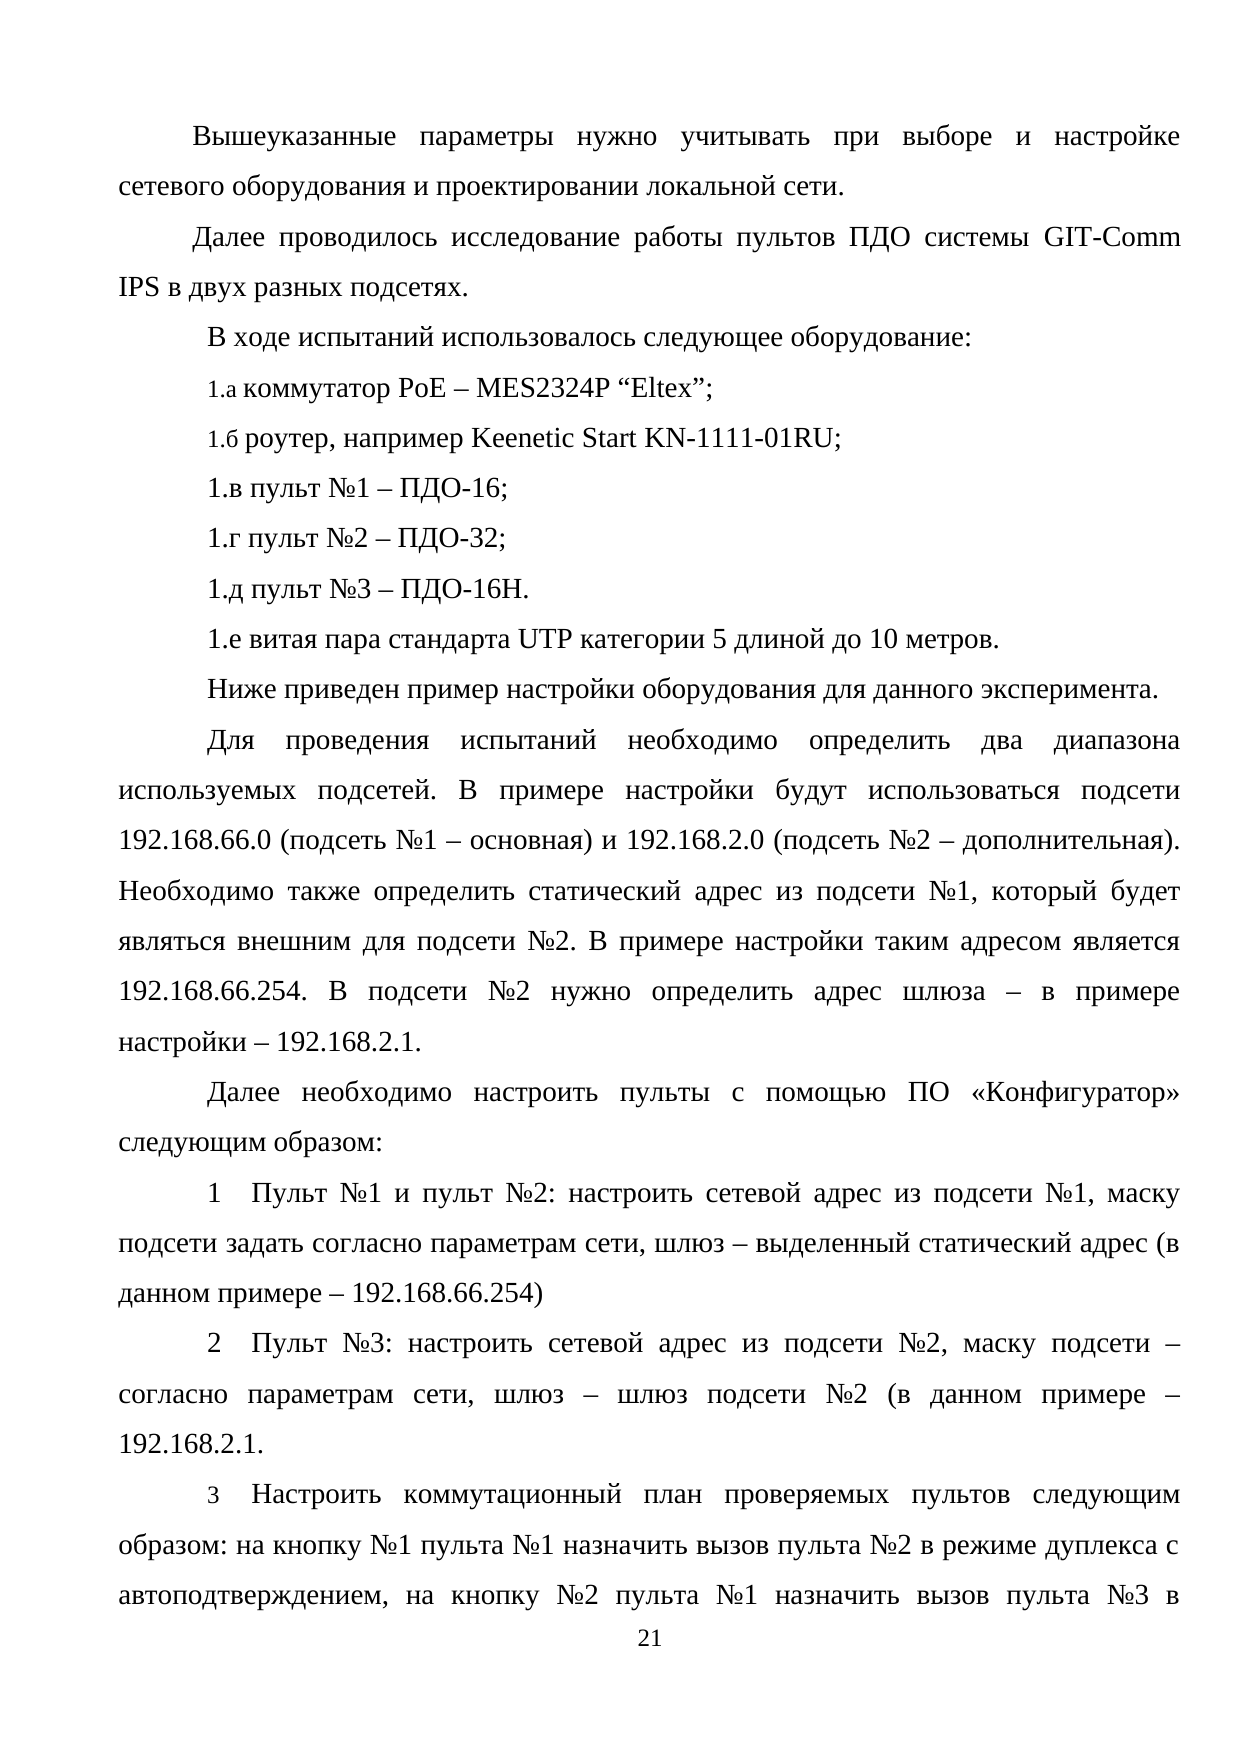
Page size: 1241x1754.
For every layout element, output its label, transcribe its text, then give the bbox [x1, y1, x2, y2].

text Для проведения испытаний необходимо определить два диапазона используемых подсетей. В примере настройки будут использоваться подсети 192.168.66.0 (подсеть №1 – основная) и 192.168.2.0 (подсеть №2 – дополнительная). Необходимо также определить статический адрес из подсети №1, который будет являться внешним для подсети №2. В примере настройки таким адресом является 192.168.66.254. В подсети №2 нужно определить адрес шлюза – в примере настройки – 192.168.2.1. [118, 722, 1181, 1057]
list Пульт №3: настроить сетевой адрес из подсети №2, маску подсети – согласно параметрам сети, шлюз – шлюз подсети №2 (в данном примере – 192.168.2.1. [118, 1326, 1181, 1460]
text Вышеуказанные параметры нужно учитывать при выборе и настройке сетевого оборудования и проектировании локальной сети. [118, 118, 1181, 202]
list коммутатор PoE – MES2324P “Eltex”; [118, 370, 1181, 403]
list пульт №1 – ПДО-16; [118, 470, 1181, 504]
list Пульт №1 и пульт №2: настроить сетевой адрес из подсети №1, маску подсети задать согласно параметрам сети, шлюз – выделенный статический адрес (в данном примере – 192.168.66.254) [118, 1175, 1181, 1309]
list Настроить коммутационный план проверяемых пультов следующим образом: на кнопку №1 пульта №1 назначить вызов пульта №2 в режиме дуплекса с автоподтверждением, на кнопку №2 пульта №1 назначить вызов пульта №3 в [118, 1477, 1181, 1611]
list пульт №2 – ПДО-32; [118, 521, 1181, 554]
list витая пара стандарта UTP категории 5 длиной до 10 метров. [118, 621, 1181, 655]
list пульт №3 – ПДО-16Н. [118, 571, 1181, 604]
text Далее проводилось исследование работы пультов ПДО системы GIT-Comm IPS в двух разных подсетях. [118, 219, 1181, 303]
list роутер, например Keenetic Start KN-1111-01RU; [118, 420, 1181, 453]
text Ниже приведен пример настройки оборудования для данного эксперимента. [118, 672, 1181, 705]
text В ходе испытаний использовалось следующее оборудование: [118, 319, 1181, 353]
text Далее необходимо настроить пульты с помощью ПО «Конфигуратор» следующим образом: [118, 1074, 1181, 1158]
